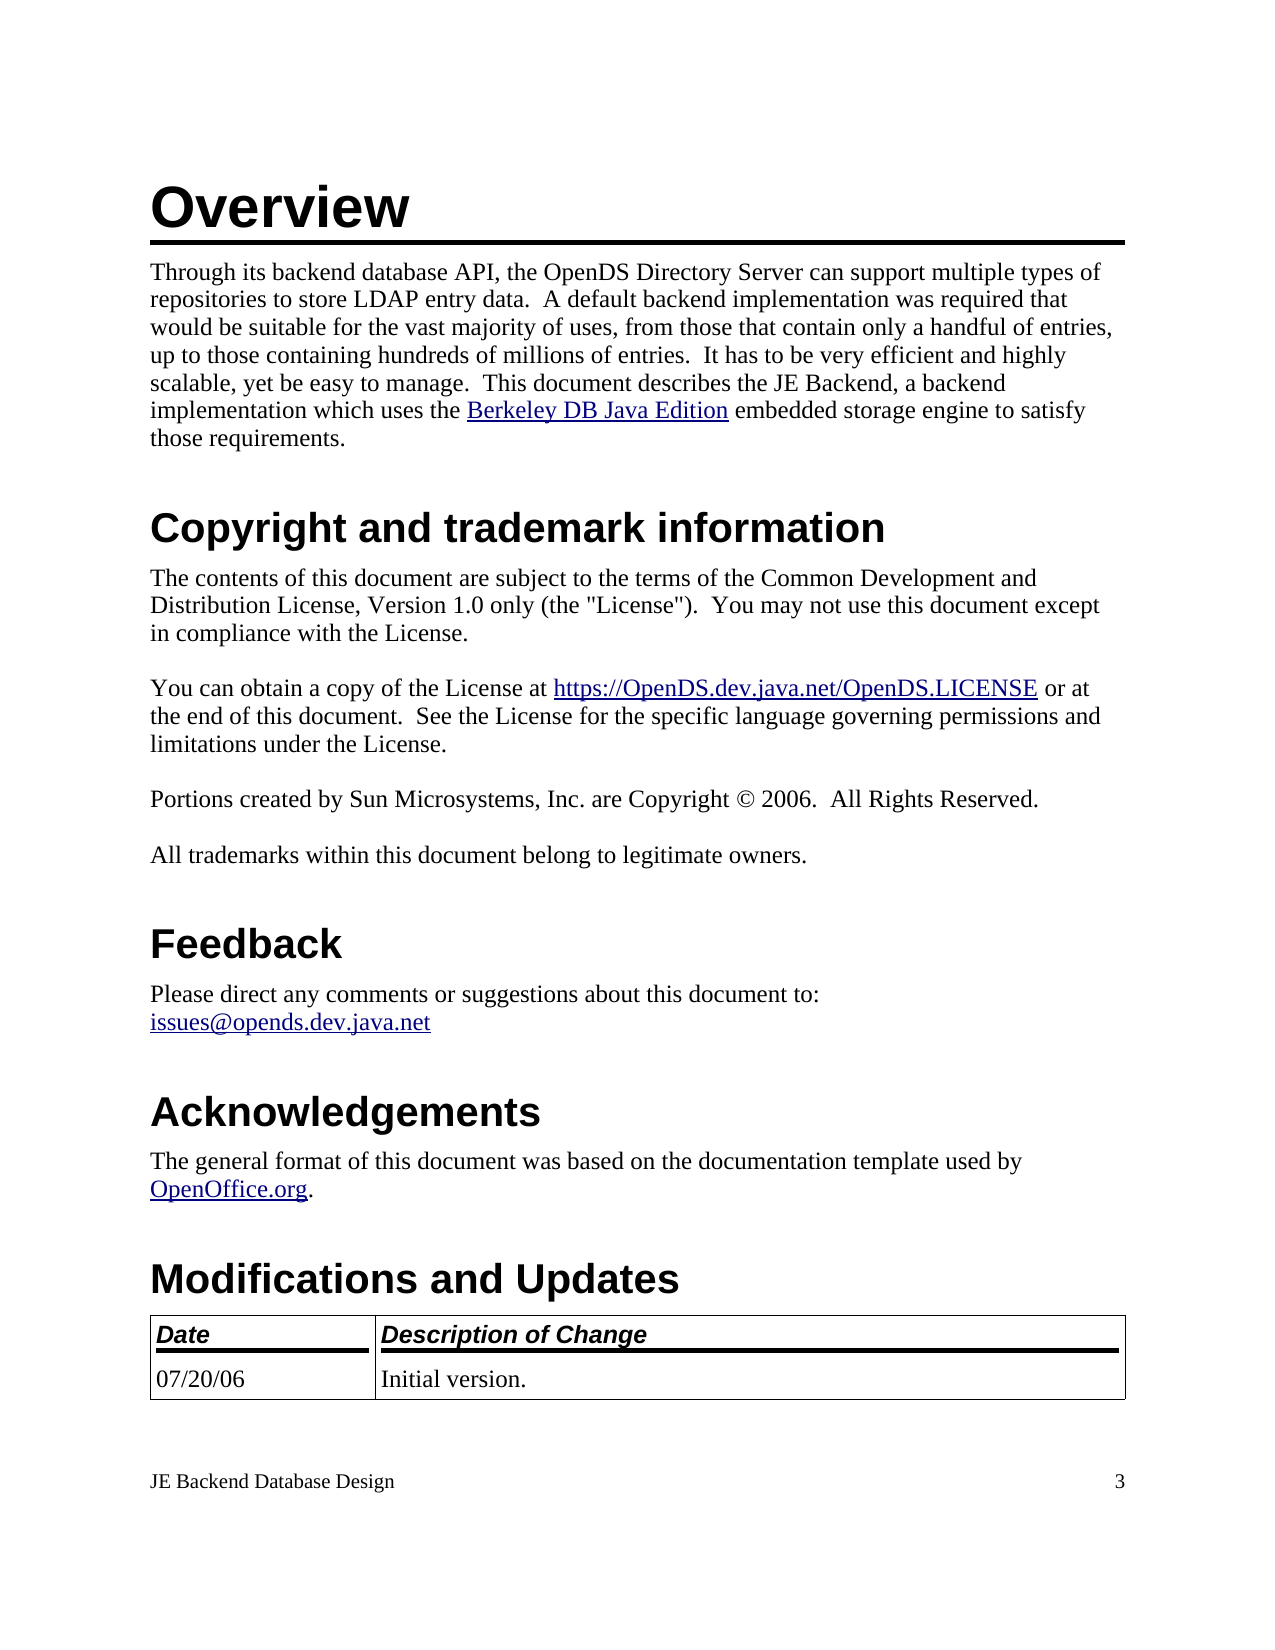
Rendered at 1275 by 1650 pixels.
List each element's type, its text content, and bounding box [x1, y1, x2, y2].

text The general format of this document was based on the documentation template used by OpenOffice.org. [150, 1147, 1125, 1203]
subtitle Feedback [150, 921, 1125, 968]
subtitle Modifications and Updates [150, 1256, 1125, 1302]
text Please direct any comments or suggestions about this document to: [150, 980, 1125, 1008]
text All trademarks within this document belong to legitimate owners. [150, 841, 1125, 868]
subtitle Acknowledgements [150, 1088, 1125, 1135]
text The contents of this document are subject to the terms of the Common Development and Distribution License, Version 1.0 only (the "License"). You may not use this document except in compliance with the License. [150, 564, 1125, 647]
text Through its backend database API, the OpenDS Directory Server can support multiple types of repositories to store LDAP entry data. A default backend implementation was required that would be suitable for the vast majority of uses, from those that contain only a handful of entries, up to those containing hundreds of millions of entries. It has to be very efficient and highly scalable, yet be easy to manage. This document describes the JE Backend, a backend implementation which uses the Berkeley DB Java Edition embedded storage engine to satisfy those requirements. [150, 258, 1125, 452]
text Portions created by Sun Microsystems, Inc. are Copyright © 2006. All Rights Reserved. [150, 785, 1125, 813]
table_header Date [151, 1316, 375, 1359]
subtitle Overview [150, 175, 1125, 240]
table_cell 07/20/06 [151, 1359, 375, 1398]
table_cell Initial version. [376, 1359, 1125, 1398]
subtitle Copyright and trademark information [150, 504, 1125, 551]
text You can obtain a copy of the License at https://OpenDS.dev.java.net/OpenDS.LICENSE or at the end of this document. See the License for the specific language governing permissions and limitations under the License. [150, 674, 1125, 758]
table_header Description of Change [376, 1316, 1125, 1359]
text issues@opends.dev.java.net [150, 1008, 1125, 1036]
